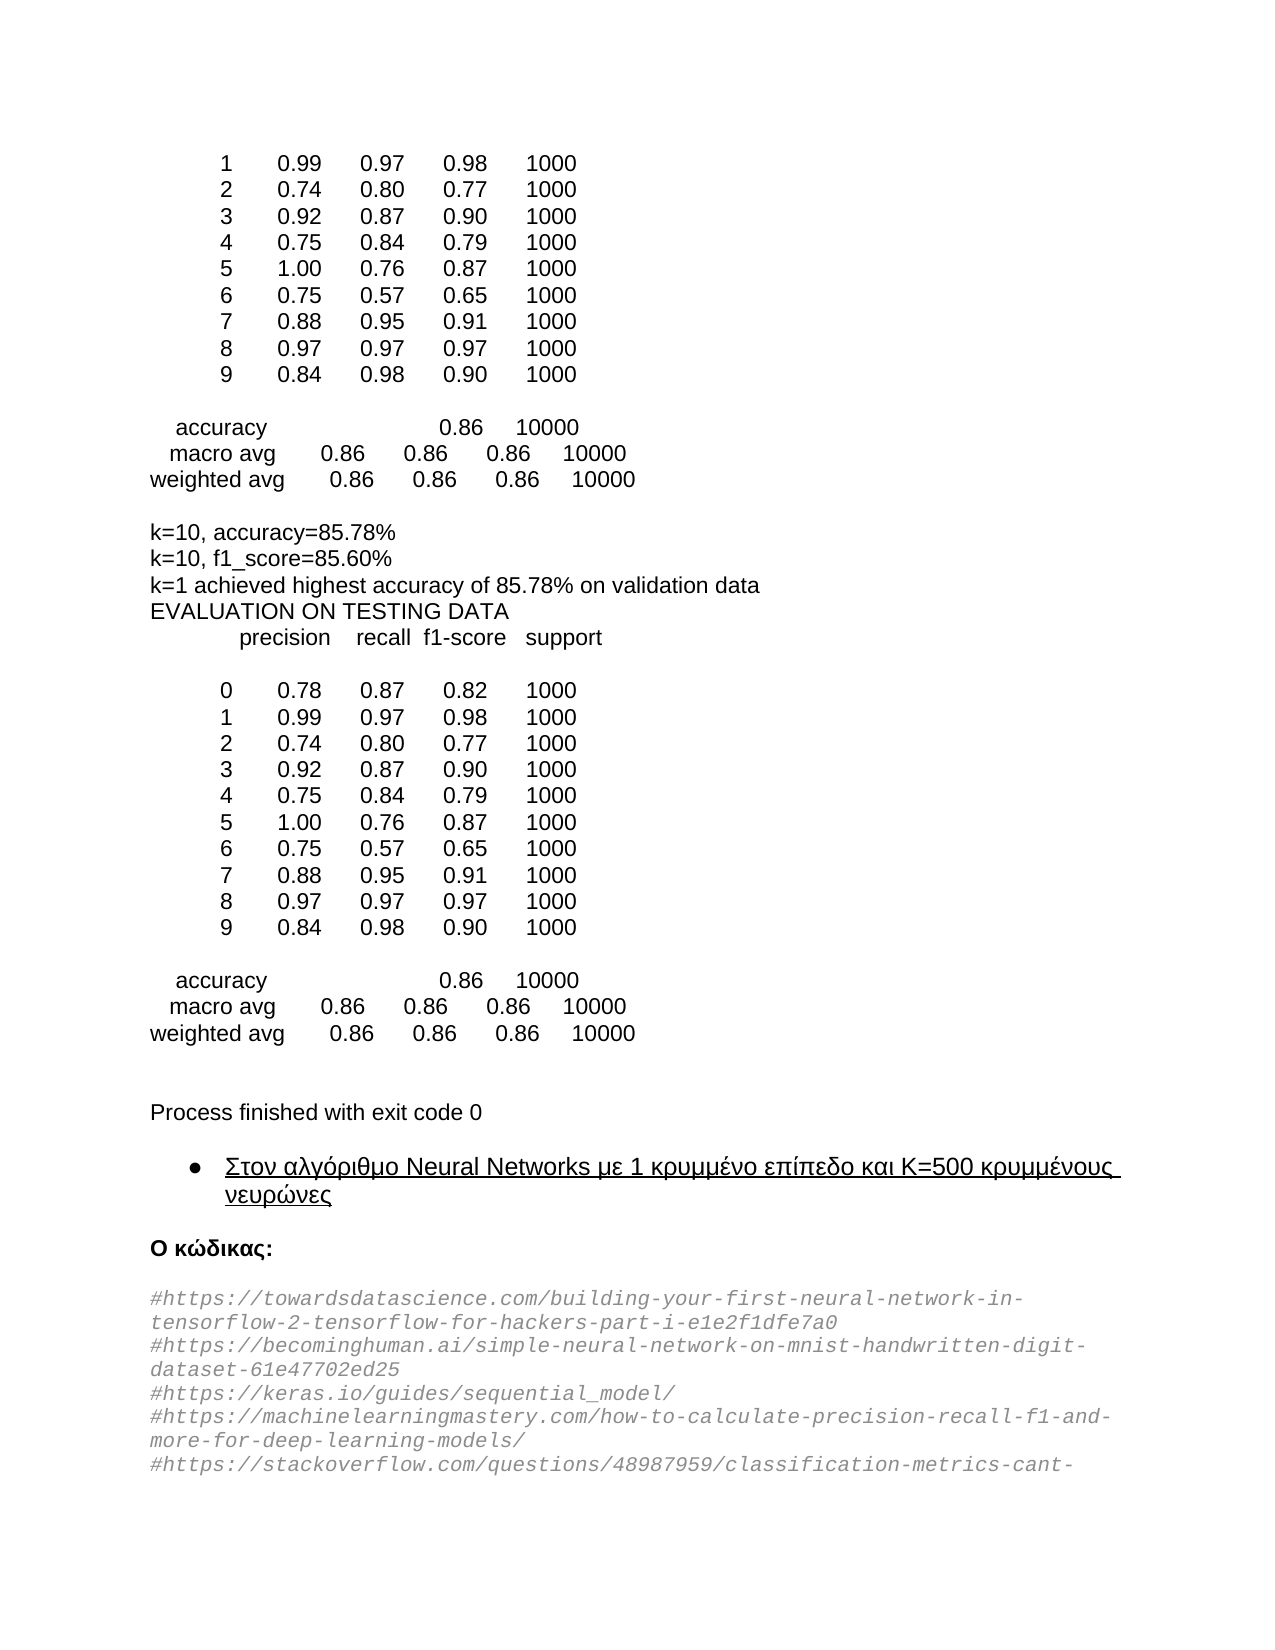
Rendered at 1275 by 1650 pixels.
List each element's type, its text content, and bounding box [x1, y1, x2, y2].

text 9 0.84 0.98 0.90 1000 [150, 914, 1125, 941]
text 4 0.75 0.84 0.79 1000 [150, 229, 1125, 255]
text 5 1.00 0.76 0.87 1000 [150, 809, 1125, 835]
text 8 0.97 0.97 0.97 1000 [150, 334, 1125, 361]
text 1 0.99 0.97 0.98 1000 [150, 703, 1125, 730]
text 4 0.75 0.84 0.79 1000 [150, 782, 1125, 809]
text #https://becominghuman.ai/simple-neural-network-on-mnist-handwritten-digit-dataset-61e47702ed25 [150, 1335, 1125, 1383]
text k=10, accuracy=85.78% [150, 519, 1125, 545]
text precision recall f1-score support [150, 624, 1125, 651]
text #https://towardsdatascience.com/building-your-first-neural-network-in-tensorflow-2-tensorflow-for-hackers-part-i-e1e2f1dfe7a0 [150, 1288, 1125, 1335]
text accuracy 0.86 10000 [150, 413, 1125, 440]
text Process finished with exit code 0 [150, 1099, 1125, 1125]
text 7 0.88 0.95 0.91 1000 [150, 308, 1125, 334]
text macro avg 0.86 0.86 0.86 10000 [150, 993, 1125, 1020]
text macro avg 0.86 0.86 0.86 10000 [150, 440, 1125, 466]
text 5 1.00 0.76 0.87 1000 [150, 255, 1125, 282]
text 2 0.74 0.80 0.77 1000 [150, 730, 1125, 756]
text 6 0.75 0.57 0.65 1000 [150, 835, 1125, 862]
list Στον αλγόριθμο Neural Networks με 1 κρυμμένο επίπεδο και Κ=500 κρυμμένους νευρώνες [187, 1151, 1125, 1209]
text 6 0.75 0.57 0.65 1000 [150, 282, 1125, 308]
text 7 0.88 0.95 0.91 1000 [150, 862, 1125, 888]
text 3 0.92 0.87 0.90 1000 [150, 203, 1125, 229]
text EVALUATION ON TESTING DATA [150, 598, 1125, 624]
text #https://keras.io/guides/sequential_model/ [150, 1383, 1125, 1406]
text 1 0.99 0.97 0.98 1000 [150, 150, 1125, 176]
text 2 0.74 0.80 0.77 1000 [150, 176, 1125, 203]
text 8 0.97 0.97 0.97 1000 [150, 888, 1125, 914]
text weighted avg 0.86 0.86 0.86 10000 [150, 1020, 1125, 1046]
text 0 0.78 0.87 0.82 1000 [150, 677, 1125, 703]
text weighted avg 0.86 0.86 0.86 10000 [150, 466, 1125, 493]
text #https://stackoverflow.com/questions/48987959/classification-metrics-cant- [150, 1453, 1125, 1477]
text k=1 achieved highest accuracy of 85.78% on validation data [150, 572, 1125, 598]
text 3 0.92 0.87 0.90 1000 [150, 756, 1125, 782]
text 9 0.84 0.98 0.90 1000 [150, 361, 1125, 387]
text accuracy 0.86 10000 [150, 967, 1125, 993]
text Ο κώδικας: [150, 1235, 1125, 1262]
text k=10, f1_score=85.60% [150, 545, 1125, 572]
text #https://machinelearningmastery.com/how-to-calculate-precision-recall-f1-and-more-for-deep-learning-models/ [150, 1406, 1125, 1453]
